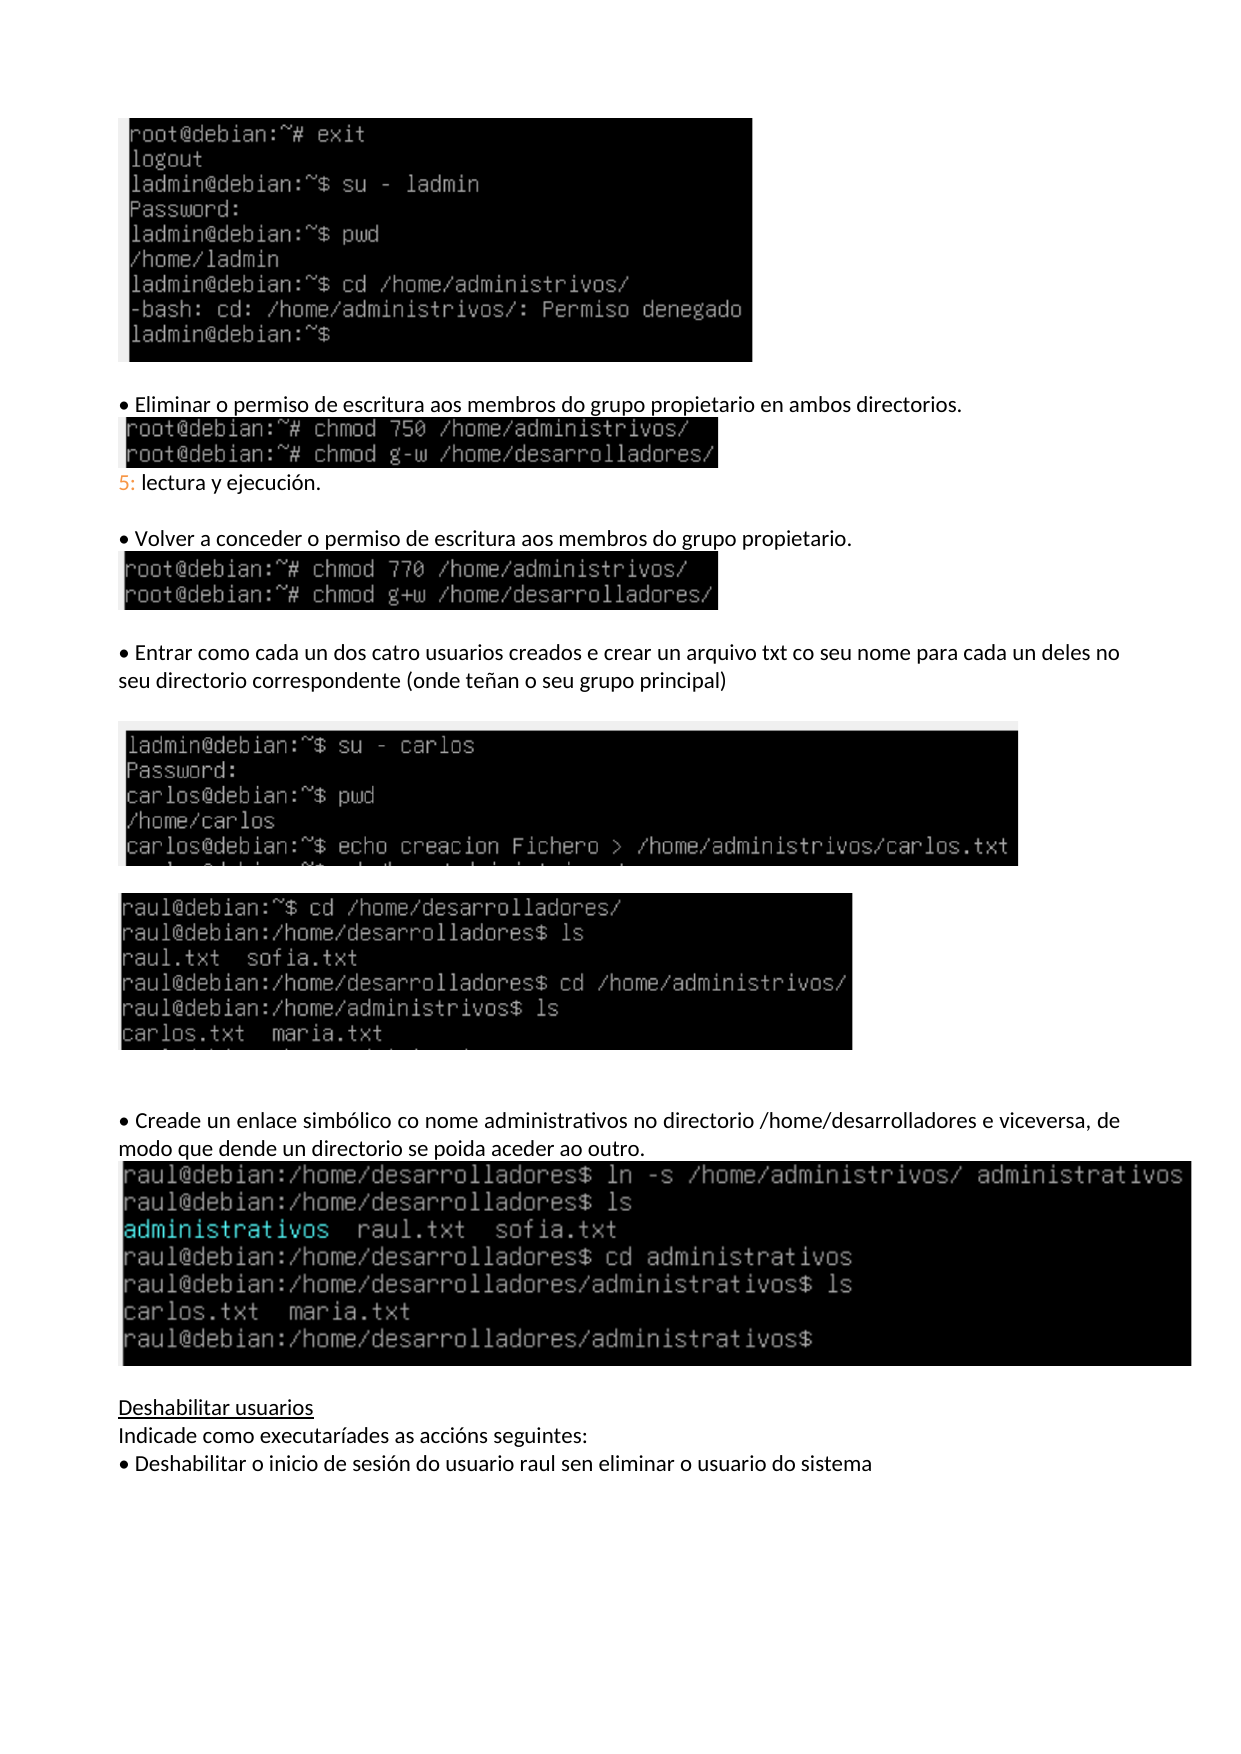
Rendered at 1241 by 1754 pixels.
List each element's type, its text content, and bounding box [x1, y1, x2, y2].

text • Eliminar o permiso de escritura aos membros do grupo propietario en ambos directorios. [118, 390, 1122, 418]
text 5: lectura y ejecución. [118, 468, 1122, 496]
text Indicade como executaríades as accións seguintes: [118, 1421, 1122, 1449]
text • Deshabilitar o inicio de sesión do usuario raul sen eliminar o usuario do sistema [118, 1449, 1122, 1477]
text • Creade un enlace simbólico co nome administrativos no directorio /home/desarrolladores e viceversa, de modo que dende un directorio se poida aceder ao outro. [118, 1106, 1122, 1161]
text Deshabilitar usuarios [118, 1393, 1122, 1421]
text • Volver a conceder o permiso de escritura aos membros do grupo propietario. [118, 524, 1122, 552]
text • Entrar como cada un dos catro usuarios creados e crear un arquivo txt co seu nome para cada un deles no seu directorio correspondente (onde teñan o seu grupo principal) [118, 638, 1122, 694]
